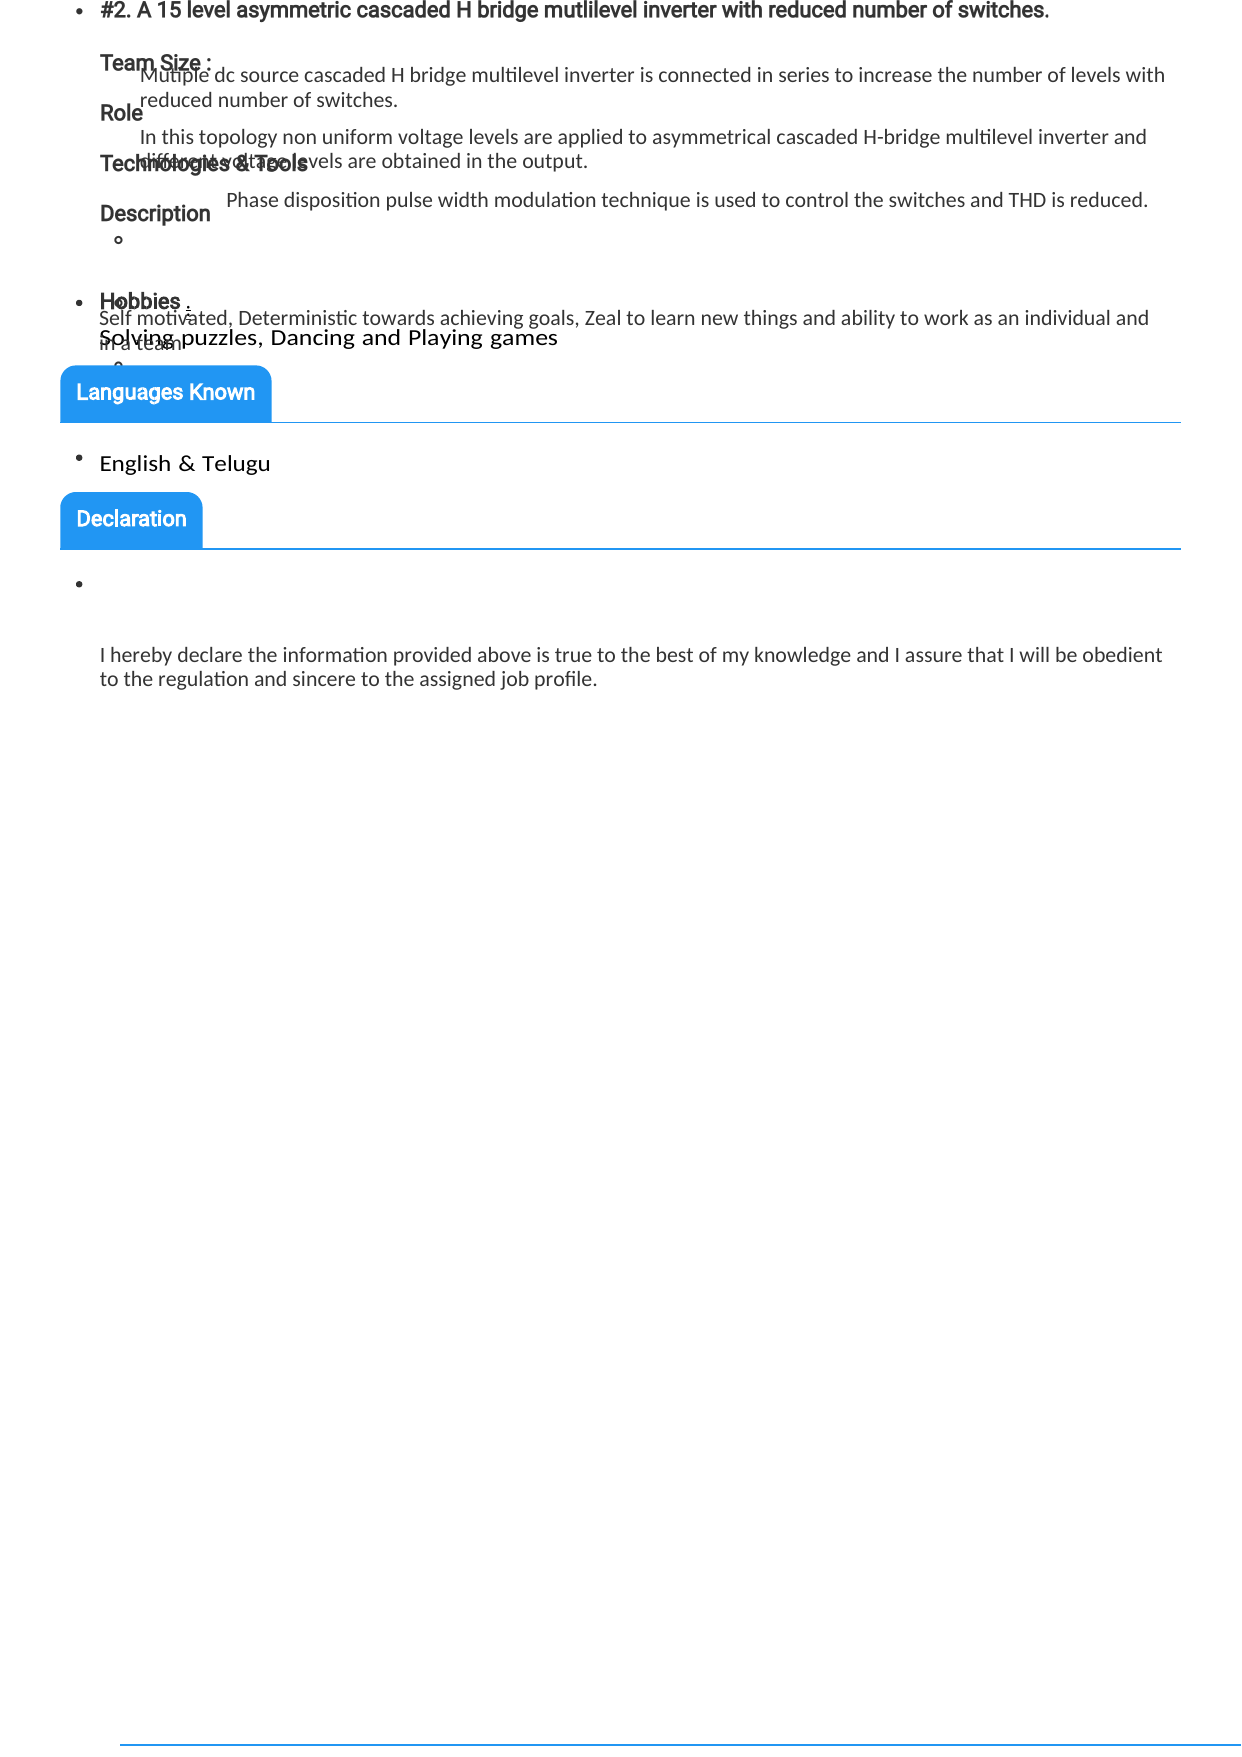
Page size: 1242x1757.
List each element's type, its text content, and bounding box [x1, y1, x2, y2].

text I hereby declare the information provided above is true to the best of my knowledge and I assure that I will be obedient to the regulation and sincere to the assigned job profile. [266, 368, 1181, 422]
text I hereby declare the information provided above is true to the best of my knowledge and I assure that I will be obedient to the regulation and sincere to the assigned job profile. [60, 423, 1181, 548]
text I hereby declare the information provided above is true to the best of my knowledge and I assure that I will be obedient to the regulation and sincere to the assigned job profile. [60, 550, 1181, 692]
text In this topology non uniform voltage levels are applied to asymmetrical cascaded H-bridge multilevel inverter and different voltage levels are obtained in the output. [139, 124, 1169, 174]
text Mutiple dc source cascaded H bridge multilevel inverter is connected in series to increase the number of levels with reduced number of switches. [139, 63, 1169, 112]
text Phase disposition pulse width modulation technique is used to control the switches and THD is reduced. [76, 186, 1149, 213]
text Self motivated, Deterministic towards achieving goals, Zeal to learn new things and ability to work as an individual and in a team [99, 306, 1169, 356]
